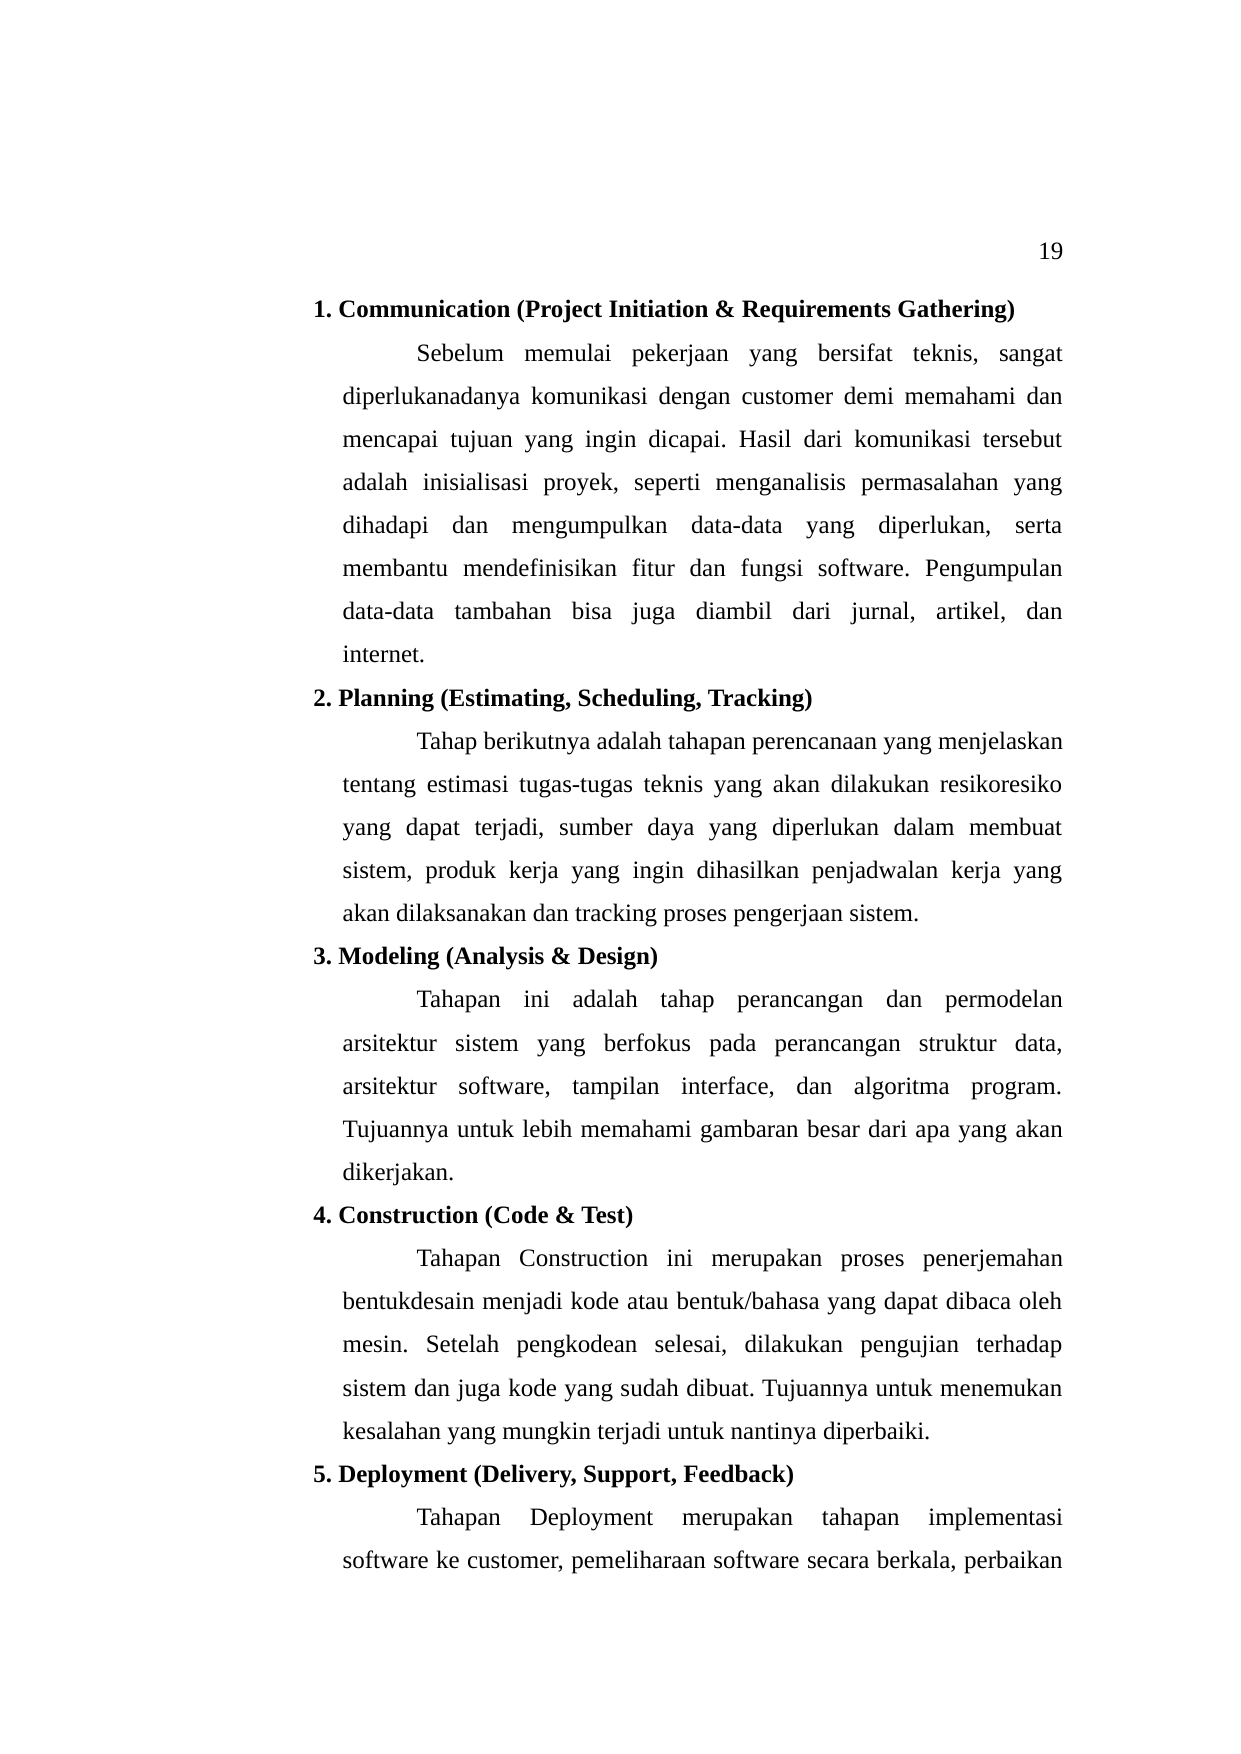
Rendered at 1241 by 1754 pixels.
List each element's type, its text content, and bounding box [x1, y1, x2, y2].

text 1. Communication (Project Initiation & Requirements Gathering) [313, 294, 1063, 323]
text 4. Construction (Code & Test) [313, 1200, 1063, 1229]
text Tahapan Construction ini merupakan proses penerjemahan bentukdesain menjadi kode atau bentuk/bahasa yang dapat dibaca oleh mesin. Setelah pengkodean selesai, dilakukan pengujian terhadap sistem dan juga kode yang sudah dibuat. Tujuannya untuk menemukan kesalahan yang mungkin terjadi untuk nantinya diperbaiki. [342, 1243, 1063, 1444]
text 2. Planning (Estimating, Scheduling, Tracking) [313, 683, 1063, 711]
text Tahapan ini adalah tahap perancangan dan permodelan arsitektur sistem yang berfokus pada perancangan struktur data, arsitektur software, tampilan interface, dan algoritma program. Tujuannya untuk lebih memahami gambaran besar dari apa yang akan dikerjakan. [342, 984, 1063, 1186]
text Tahapan Deployment merupakan tahapan implementasi software ke customer, pemeliharaan software secara berkala, perbaikan [342, 1502, 1063, 1574]
text Tahap berikutnya adalah tahapan perencanaan yang menjelaskan tentang estimasi tugas-tugas teknis yang akan dilakukan resikoresiko yang dapat terjadi, sumber daya yang diperlukan dalam membuat sistem, produk kerja yang ingin dihasilkan penjadwalan kerja yang akan dilaksanakan dan tracking proses pengerjaan sistem. [342, 726, 1063, 927]
text Sebelum memulai pekerjaan yang bersifat teknis, sangat diperlukanadanya komunikasi dengan customer demi memahami dan mencapai tujuan yang ingin dicapai. Hasil dari komunikasi tersebut adalah inisialisasi proyek, seperti menganalisis permasalahan yang dihadapi dan mengumpulkan data-data yang diperlukan, serta membantu mendefinisikan fitur dan fungsi software. Pengumpulan data-data tambahan bisa juga diambil dari jurnal, artikel, dan internet. [342, 338, 1063, 668]
text 3. Modeling (Analysis & Design) [313, 941, 1063, 970]
text 5. Deployment (Delivery, Support, Feedback) [313, 1459, 1063, 1488]
